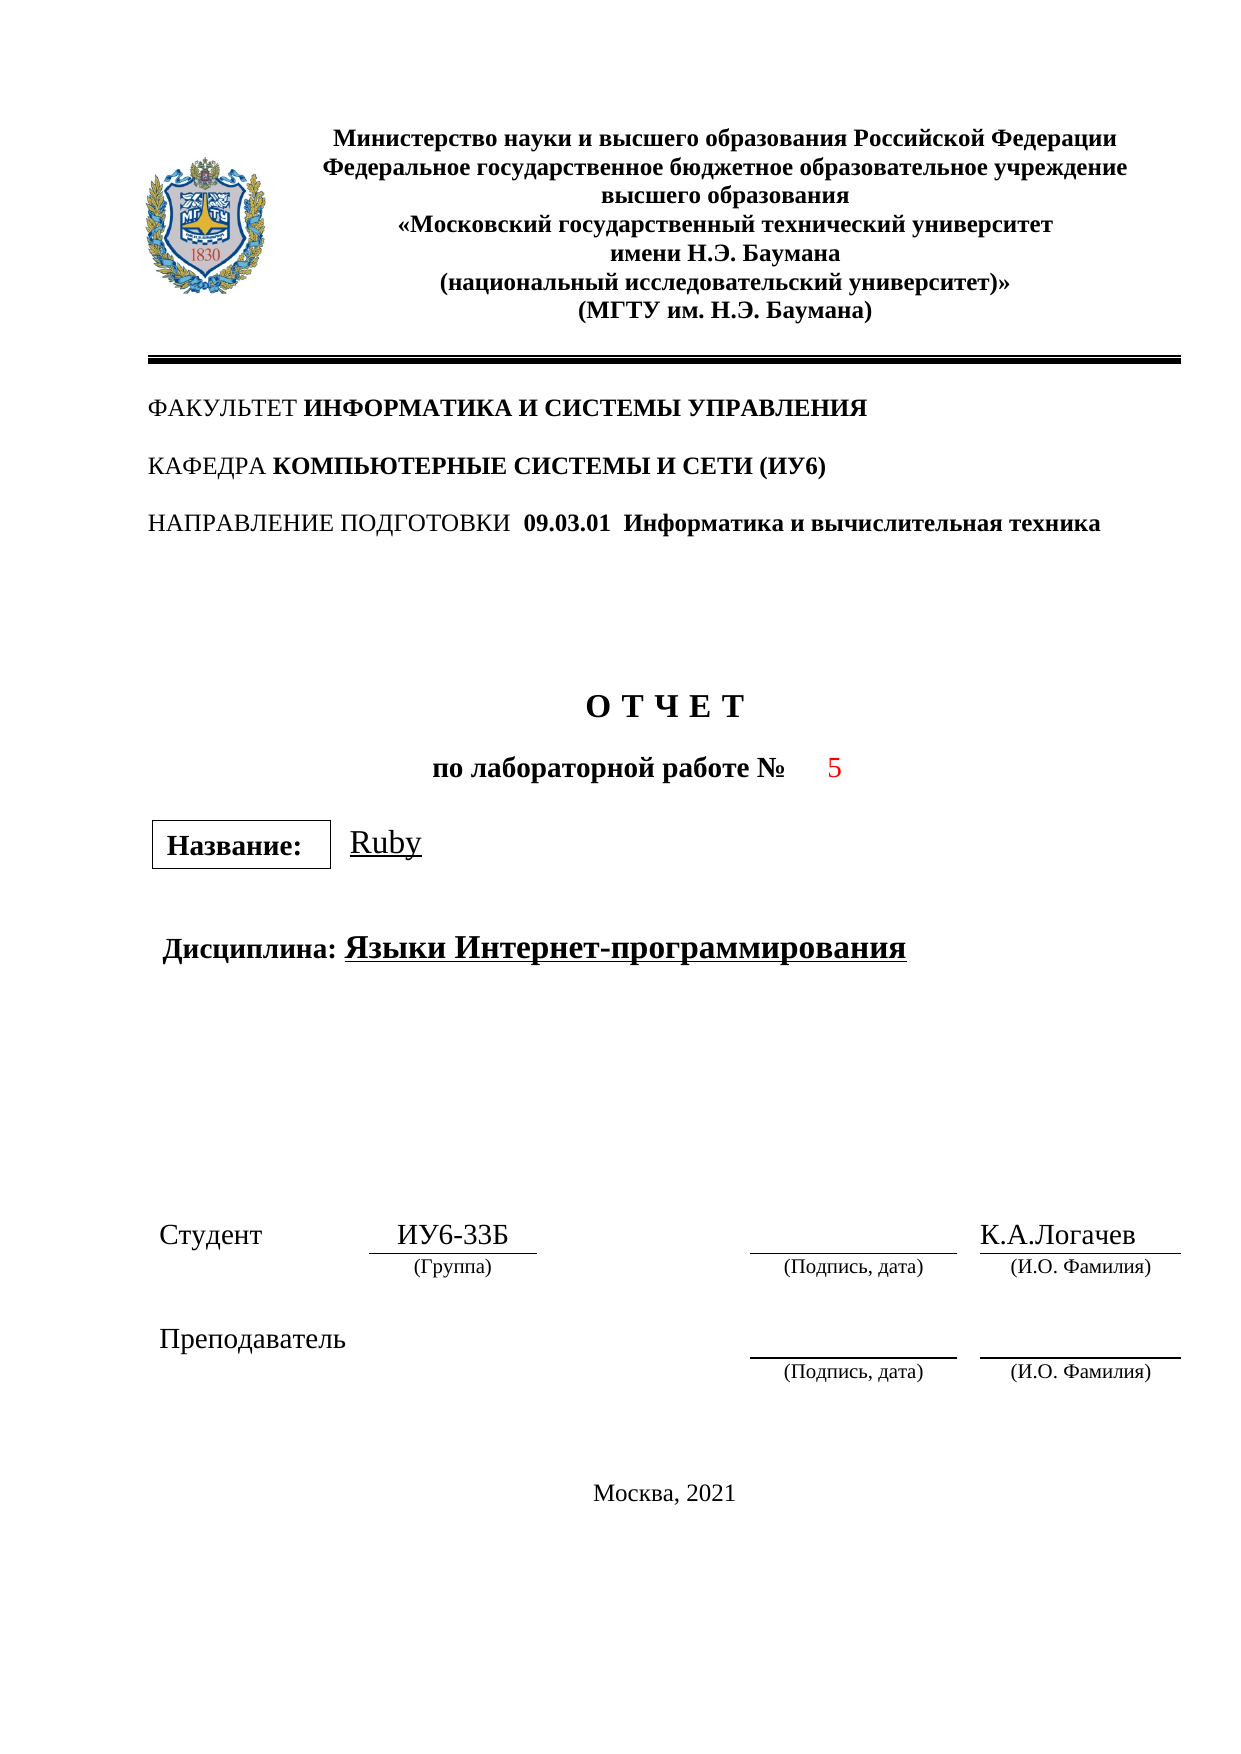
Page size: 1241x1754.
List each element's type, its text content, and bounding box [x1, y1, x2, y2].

table_cell [738, 1321, 969, 1359]
text Москва, 2021 [148, 1478, 1181, 1507]
table_cell [357, 1321, 548, 1359]
table_header 5 [797, 750, 871, 783]
subtitle [148, 822, 152, 860]
table_cell Преподаватель [148, 1321, 357, 1359]
table_cell (И.О. Фамилия) [969, 1254, 1193, 1288]
table_cell [148, 1288, 357, 1321]
subtitle Отчет [148, 687, 1181, 725]
table_header К.А.Логачев [969, 1217, 1193, 1254]
text НАПРАВЛЕНИЕ ПОДГОТОВКИ 09.03.01 Информатика и вычислительная техника [148, 508, 1181, 537]
table_cell (И.О. Фамилия) [969, 1359, 1193, 1392]
table_cell [548, 1359, 738, 1392]
table_cell (Подпись, дата) [738, 1359, 969, 1392]
table_header [738, 1217, 969, 1254]
text ФАКУЛЬТЕТ Информатика и системы управления [148, 393, 1181, 422]
table_header [548, 1217, 738, 1254]
table_header Студент [148, 1217, 357, 1254]
table_header [136, 123, 284, 324]
table_header ИУ6-33Б [357, 1217, 548, 1254]
text Название: [167, 828, 315, 861]
table_cell [969, 1288, 1193, 1321]
table_cell [548, 1254, 738, 1288]
table_cell [548, 1288, 738, 1321]
table_header Министерство науки и высшего образования Российской Федерации Федеральное государственное бюджетное образовательное учреждение высшего образования «Московский государственный технический университет имени Н.Э. Баумана (национальный исследовательский университет)» (МГТУ им. Н.Э. Баумана) [284, 123, 1166, 324]
table_cell [148, 1359, 357, 1392]
table_cell [738, 1288, 969, 1321]
text КАФЕДРА Компьютерные системы и сети (ИУ6) [148, 451, 1181, 479]
table_cell [548, 1321, 738, 1359]
subtitle Ruby [331, 822, 1181, 860]
table_cell (Подпись, дата) [738, 1254, 969, 1288]
text Дисциплина: Языки Интернет-программирования [162, 927, 1181, 966]
table_cell [357, 1288, 548, 1321]
table_cell [969, 1321, 1193, 1359]
picture [145, 157, 266, 294]
table_cell [148, 1254, 357, 1288]
table_cell (Группа) [357, 1254, 548, 1288]
table_cell [357, 1359, 548, 1392]
